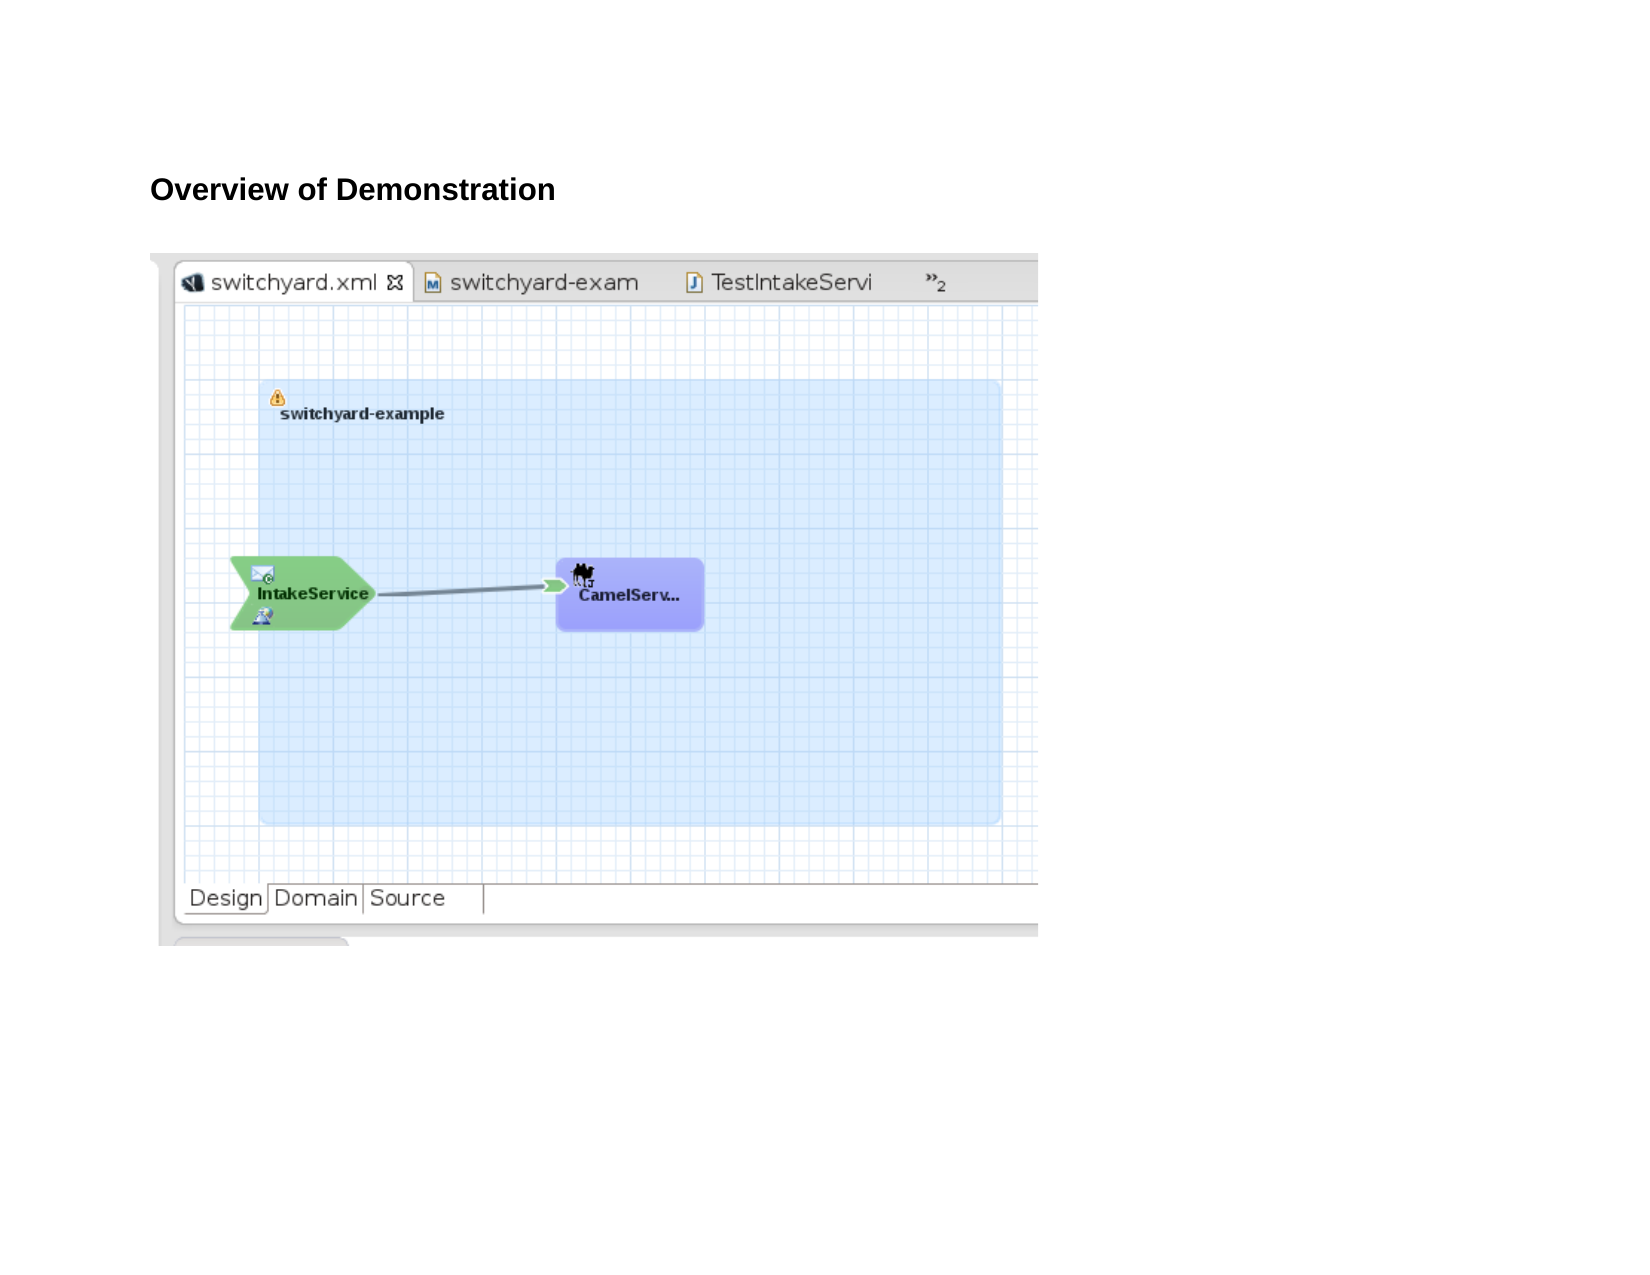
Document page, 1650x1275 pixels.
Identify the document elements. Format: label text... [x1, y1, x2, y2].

subtitle Overview of Demonstration [150, 171, 1500, 207]
picture [150, 253, 1039, 946]
